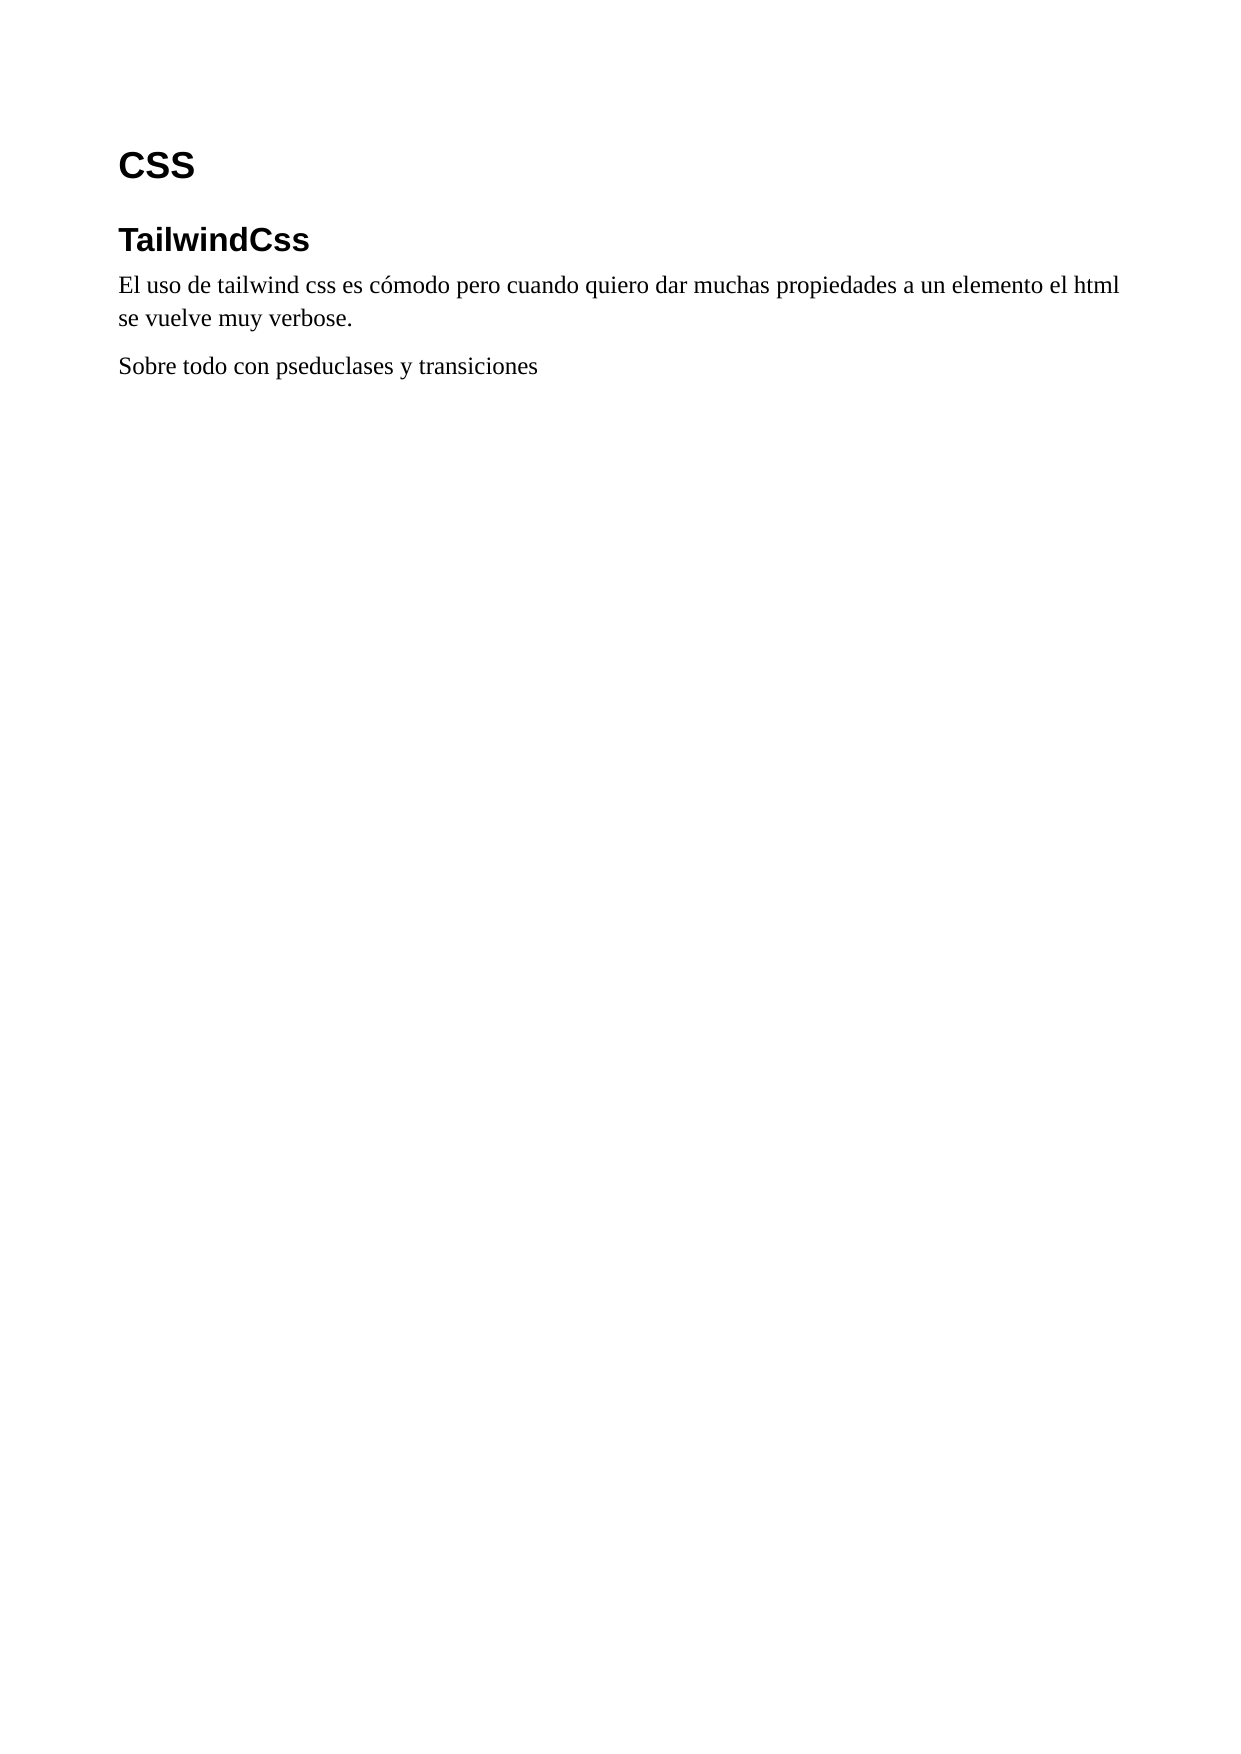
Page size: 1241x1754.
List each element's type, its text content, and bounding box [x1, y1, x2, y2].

text Sobre todo con pseduclases y transiciones [118, 351, 1122, 380]
subtitle CSS [118, 143, 1122, 186]
text El uso de tailwind css es cómodo pero cuando quiero dar muchas propiedades a un elemento el html se vuelve muy verbose. [118, 271, 1122, 332]
subtitle TailwindCss [118, 219, 1122, 258]
